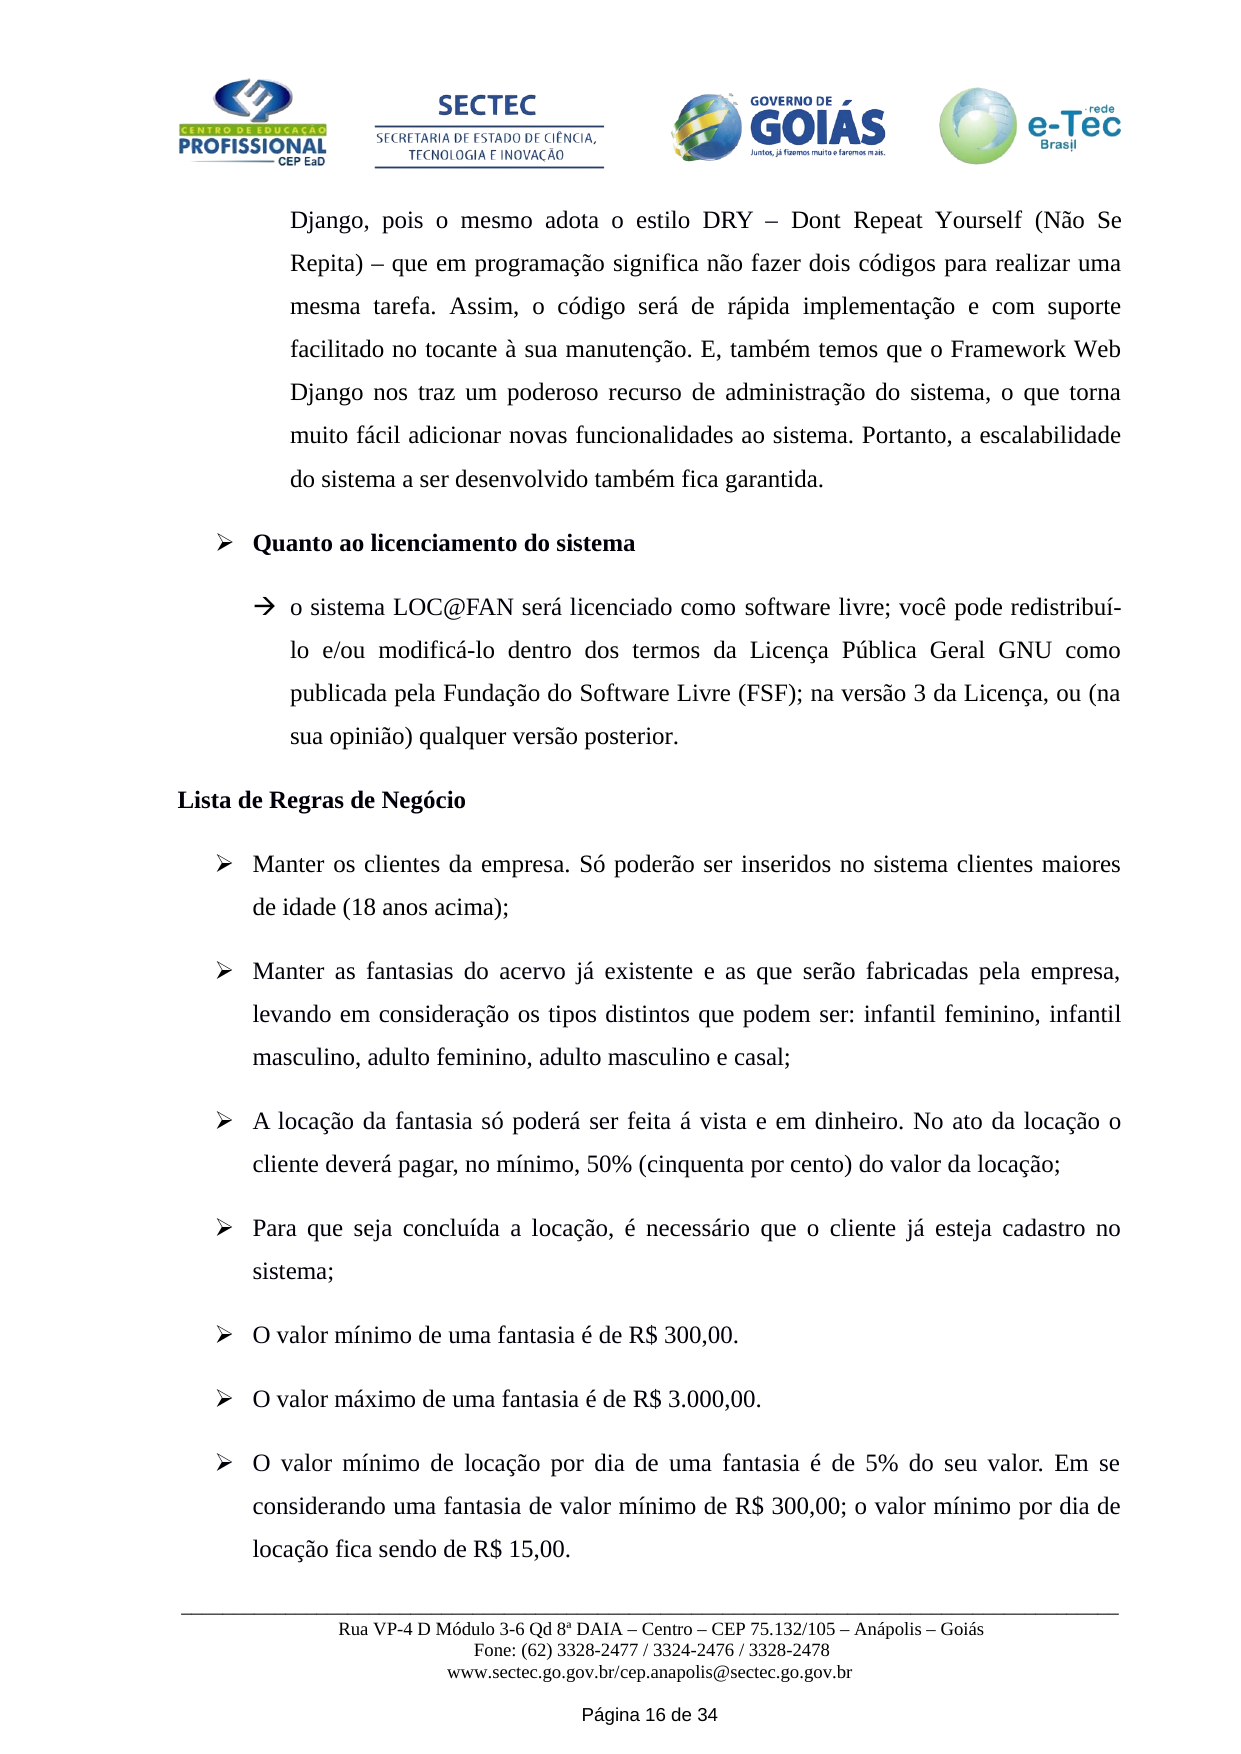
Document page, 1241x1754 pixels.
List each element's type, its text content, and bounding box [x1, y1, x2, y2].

list A locação da fantasia só poderá ser feita á vista e em dinheiro. No ato da locação o cliente deverá pagar, no mínimo, 50% (cinquenta por cento) do valor da locação; [214, 1106, 1122, 1178]
list Manter os clientes da empresa. Só poderão ser inseridos no sistema clientes maiores de idade (18 anos acima); [214, 849, 1122, 921]
list Django, pois o mesmo adota o estilo DRY – Dont Repeat Yourself (Não Se Repita) – que em programação significa não fazer dois códigos para realizar uma mesma tarefa. Assim, o código será de rápida implementação e com suporte facilitado no tocante à sua manutenção. E, também temos que o Framework Web Django nos traz um poderoso recurso de administração do sistema, o que torna muito fácil adicionar novas funcionalidades ao sistema. Portanto, a escalabilidade do sistema a ser desenvolvido também fica garantida. [252, 205, 1122, 492]
picture [177, 75, 1123, 176]
text Lista de Regras de Negócio [177, 785, 1122, 814]
list Manter as fantasias do acervo já existente e as que serão fabricadas pela empresa, levando em consideração os tipos distintos que podem ser: infantil feminino, infantil masculino, adulto feminino, adulto masculino e casal; [214, 956, 1122, 1071]
list O valor mínimo de locação por dia de uma fantasia é de 5% do seu valor. Em se considerando uma fantasia de valor mínimo de R$ 300,00; o valor mínimo por dia de locação fica sendo de R$ 15,00. [214, 1448, 1122, 1563]
list Para que seja concluída a locação, é necessário que o cliente já esteja cadastro no sistema; [214, 1213, 1122, 1285]
list Quanto ao licenciamento do sistema [215, 528, 1122, 556]
list O valor máximo de uma fantasia é de R$ 3.000,00. [214, 1384, 1122, 1413]
list o sistema LOC@FAN será licenciado como software livre; você pode redistribuí-lo e/ou modificá-lo dentro dos termos da Licença Pública Geral GNU como publicada pela Fundação do Software Livre (FSF); na versão 3 da Licença, ou (na sua opinião) qualquer versão posterior. [252, 592, 1122, 750]
list O valor mínimo de uma fantasia é de R$ 300,00. [214, 1320, 1122, 1349]
